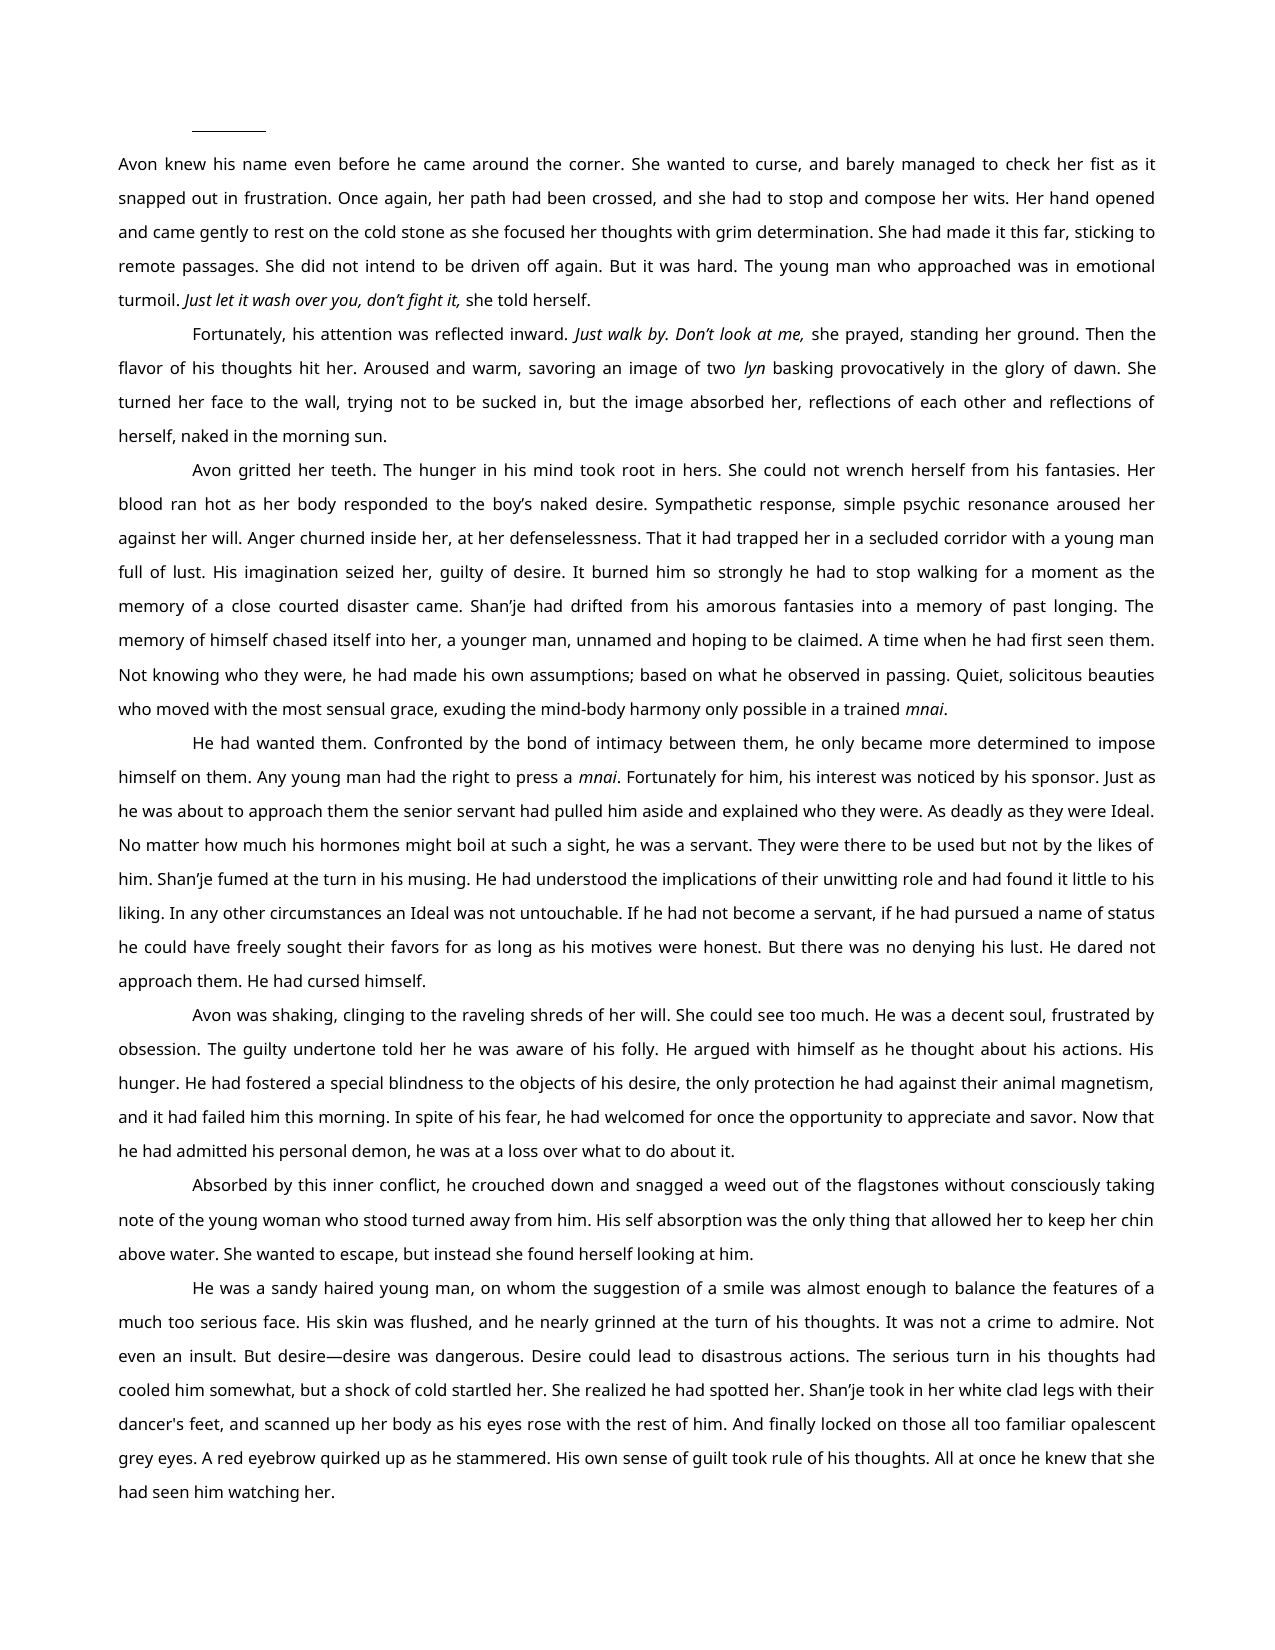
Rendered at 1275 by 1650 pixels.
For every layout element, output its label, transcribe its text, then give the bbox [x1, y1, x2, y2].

text Fortunately, his attention was reflected inward. Just walk by. Don’t look at me, she prayed, standing her ground. Then the flavor of his thoughts hit her. Aroused and warm, savoring an image of two lyn basking provocatively in the glory of dawn. She turned her face to the wall, trying not to be sucked in, but the image absorbed her, reflections of each other and reflections of herself, naked in the morning sun. [118, 322, 1157, 447]
text Avon gritted her teeth. The hunger in his mind took root in hers. She could not wrench herself from his fantasies. Her blood ran hot as her body responded to the boy’s naked desire. Sympathetic response, simple psychic resonance aroused her against her will. Anger churned inside her, at her defenselessness. That it had trapped her in a secluded corridor with a young man full of lust. His imagination seized her, guilty of desire. It burned him so strongly he had to stop walking for a moment as the memory of a close courted disaster came. Shan’je had drifted from his amorous fantasies into a memory of past longing. The memory of himself chased itself into her, a younger man, unnamed and hoping to be claimed. A time when he had first seen them. Not knowing who they were, he had made his own assumptions; based on what he observed in passing. Quiet, solicitous beauties who moved with the most sensual grace, exuding the mind-body harmony only possible in a trained mnai. [118, 459, 1157, 720]
text He was a sandy haired young man, on whom the suggestion of a smile was almost enough to balance the features of a much too serious face. His skin was flushed, and he nearly grinned at the turn of his thoughts. It was not a crime to admire. Not even an insult. But desire—desire was dangerous. Desire could lead to disastrous actions. The serious turn in his thoughts had cooled him somewhat, but a shock of cold startled her. She realized he had spotted her. Shan’je took in her white clad legs with their dancer's feet, and scanned up her body as his eyes rose with the rest of him. And finally locked on those all too familiar opalescent grey eyes. A red eyebrow quirked up as he stammered. His own sense of guilt took rule of his thoughts. All at once he knew that she had seen him watching her. [118, 1276, 1157, 1503]
text Avon was shaking, clinging to the raveling shreds of her will. She could see too much. He was a decent soul, frustrated by obsession. The guilty undertone told her he was aware of his folly. He argued with himself as he thought about his actions. His hunger. He had fostered a special blindness to the objects of his desire, the only protection he had against their animal magnetism, and it had failed him this morning. In spite of his fear, he had welcomed for once the opportunity to appreciate and savor. Now that he had admitted his personal demon, he was at a loss over what to do about it. [118, 1004, 1157, 1163]
text Absorbed by this inner conflict, he crouched down and snagged a weed out of the flagstones without consciously taking note of the young woman who stood turned away from him. His self absorption was the only thing that allowed her to keep her chin above water. She wanted to escape, but instead she found herself looking at him. [118, 1174, 1157, 1265]
text He had wanted them. Confronted by the bond of intimacy between them, he only became more determined to impose himself on them. Any young man had the right to press a mnai. Fortunately for him, his interest was noticed by his sponsor. Just as he was about to approach them the senior servant had pulled him aside and explained who they were. As deadly as they were Ideal. No matter how much his hormones might boil at such a sight, he was a servant. They were there to be used but not by the likes of him. Shan’je fumed at the turn in his musing. He had understood the implications of their unwitting role and had found it little to his liking. In any other circumstances an Ideal was not untouchable. If he had not become a servant, if he had pursued a name of status he could have freely sought their favors for as long as his motives were honest. But there was no denying his lust. He dared not approach them. He had cursed himself. [118, 731, 1157, 992]
text Avon knew his name even before he came around the corner. She wanted to curse, and barely managed to check her fist as it snapped out in frustration. Once again, her path had been crossed, and she had to stop and compose her wits. Her hand opened and came gently to rest on the cold stone as she focused her thoughts with grim determination. She had made it this far, sticking to remote passages. She did not intend to be driven off again. But it was hard. The young man who approached was in emotional turmoil. Just let it wash over you, don’t fight it, she told herself. [118, 152, 1157, 311]
